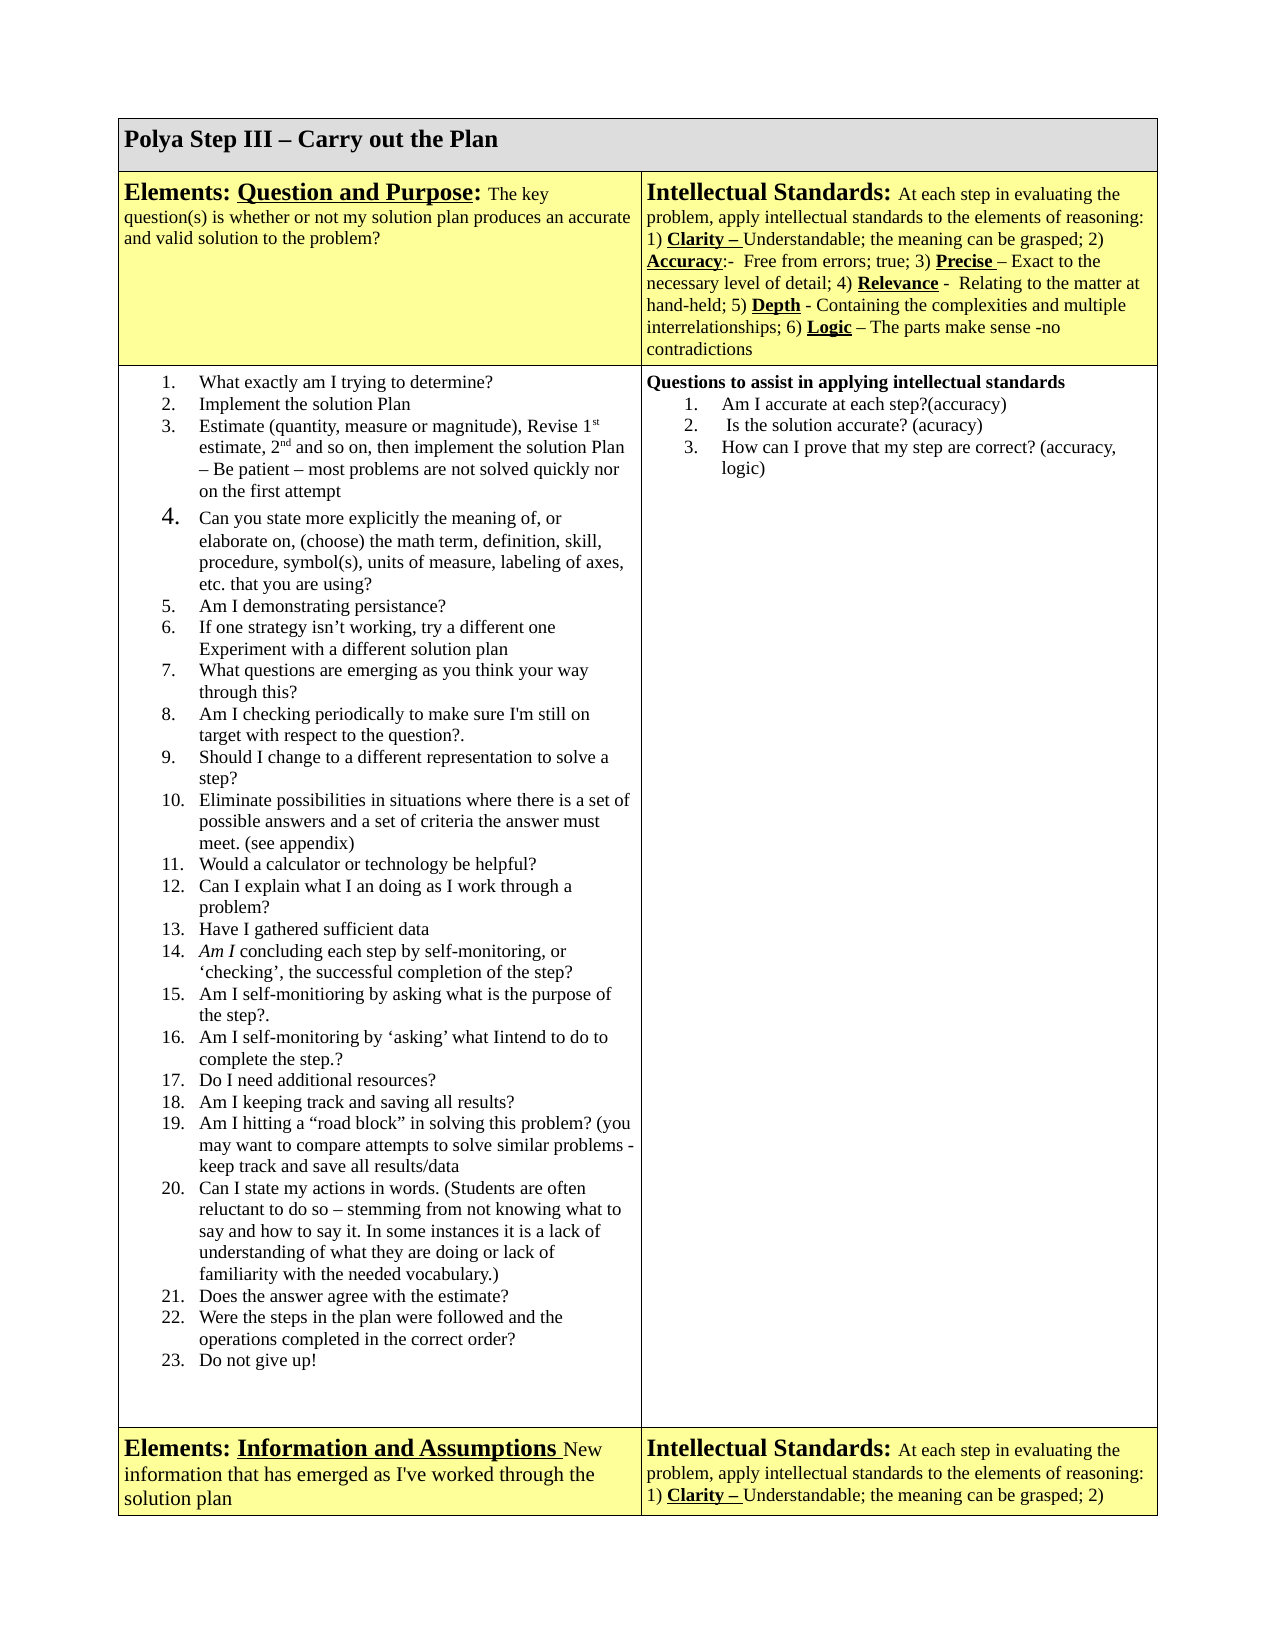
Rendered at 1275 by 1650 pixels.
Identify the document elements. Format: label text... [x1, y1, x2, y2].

table_cell Intellectual Standards: At each step in evaluating the problem, apply intellectual standards to the elements of reasoning: 1) Clarity – Understandable; the meaning can be grasped; 2) [642, 1428, 1157, 1515]
table_cell Elements: Question and Purpose: The key question(s) is whether or not my solution plan produces an accurate and valid solution to the problem? [119, 172, 641, 365]
table_cell Intellectual Standards: At each step in evaluating the problem, apply intellectual standards to the elements of reasoning: 1) Clarity – Understandable; the meaning can be grasped; 2) Accuracy:- Free from errors; true; 3) Precise – Exact to the necessary level of detail; 4) Relevance - Relating to the matter at hand-held; 5) Depth - Containing the complexities and multiple interrelationships; 6) Logic – The parts make sense -no contradictions [642, 172, 1157, 365]
table_header Polya Step III – Carry out the Plan [119, 119, 1157, 171]
table_cell Questions to assist in applying intellectual standards Am I accurate at each step?(accuracy) Is the solution accurate? (acuracy) How can I prove that my step are correct? (accuracy, logic) [642, 366, 1157, 1427]
table_cell What exactly am I trying to determine? Implement the solution Plan Estimate (quantity, measure or magnitude), Revise 1st estimate, 2nd and so on, then implement the solution Plan – Be patient – most problems are not solved quickly nor on the first attempt Can you state more explicitly the meaning of, or elaborate on, (choose) the math term, definition, skill, procedure, symbol(s), units of measure, labeling of axes, etc. that you are using? Am I demonstrating persistance? If one strategy isn’t working, try a different one Experiment with a different solution plan What questions are emerging as you think your way through this? Am I checking periodically to make sure I'm still on target with respect to the question?. Should I change to a different representation to solve a step? Eliminate possibilities in situations where there is a set of possible answers and a set of criteria the answer must meet. (see appendix) Would a calculator or technology be helpful? Can I explain what I an doing as I work through a problem? Have I gathered sufficient data Am I concluding each step by self-monitoring, or ‘checking’, the successful completion of the step? Am I self-monitioring by asking what is the purpose of the step?. Am I self-monitoring by ‘asking’ what Iintend to do to complete the step.? Do I need additional resources? Am I keeping track and saving all results? Am I hitting a “road block” in solving this problem? (you may want to compare attempts to solve similar problems - keep track and save all results/data Can I state my actions in words. (Students are often reluctant to do so – stemming from not knowing what to say and how to say it. In some instances it is a lack of understanding of what they are doing or lack of familiarity with the needed vocabulary.) Does the answer agree with the estimate? Were the steps in the plan were followed and the operations completed in the correct order? Do not give up! [119, 366, 641, 1427]
table_cell Elements: Information and Assumptions New information that has emerged as I've worked through the solution plan [119, 1428, 641, 1515]
